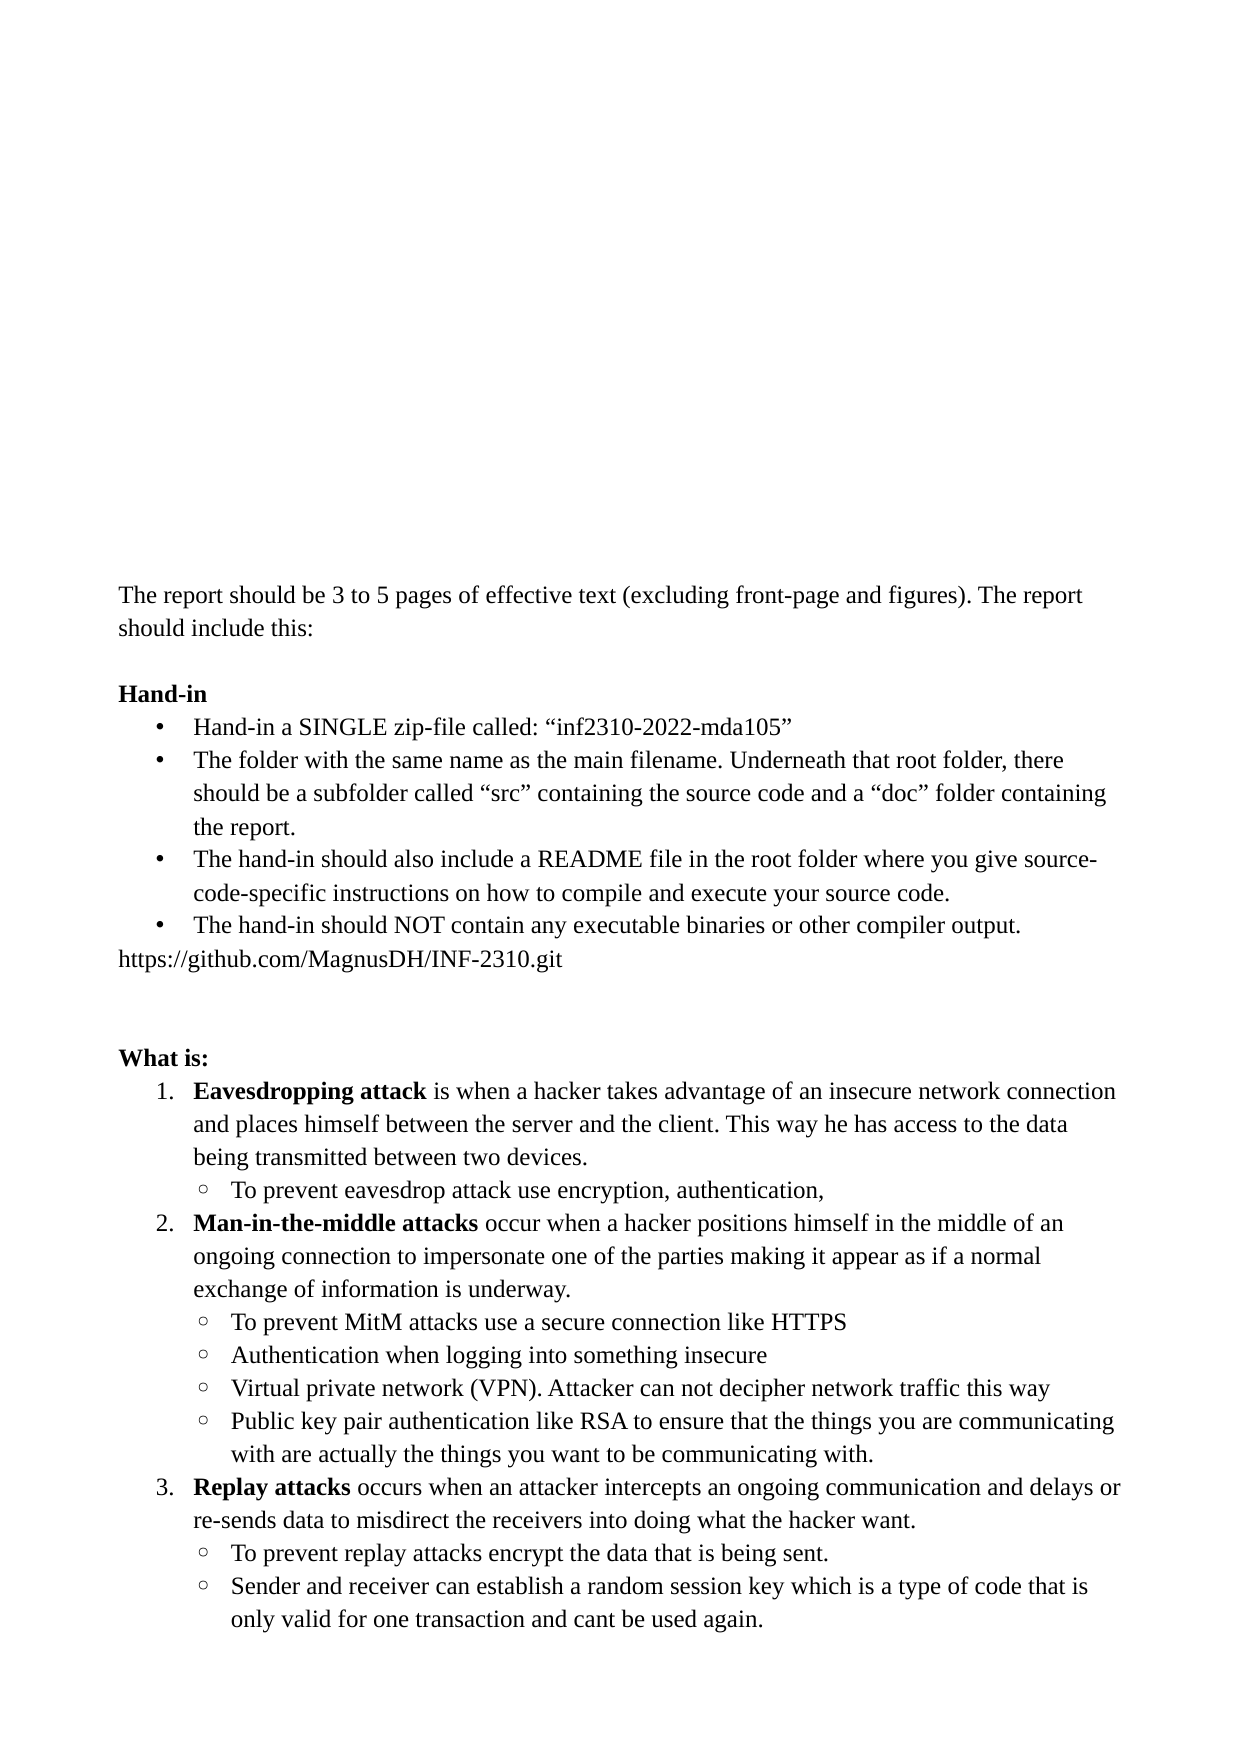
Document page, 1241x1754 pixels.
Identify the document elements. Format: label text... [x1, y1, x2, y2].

list Man-in-the-middle attacks occur when a hacker positions himself in the middle of an ongoing connection to impersonate one of the parties making it appear as if a normal exchange of information is underway. [156, 1208, 1122, 1303]
list Hand-in a SINGLE zip-file called: “inf2310-2022-mda105” [156, 712, 1122, 741]
text Hand-in [118, 679, 1122, 708]
text What is: [118, 1043, 1122, 1071]
list The hand-in should also include a README file in the root folder where you give source-code-specific instructions on how to compile and execute your source code. [156, 844, 1122, 906]
list To prevent replay attacks encrypt the data that is being sent. [193, 1538, 1122, 1567]
list Authentication when logging into something insecure [193, 1340, 1122, 1369]
list Public key pair authentication like RSA to ensure that the things you are communicating with are actually the things you want to be communicating with. [193, 1406, 1122, 1468]
list The folder with the same name as the main filename. Underneath that root folder, there should be a subfolder called “src” containing the source code and a “doc” folder containing the report. [156, 746, 1122, 840]
list Replay attacks occurs when an attacker intercepts an ongoing communication and delays or re-sends data to misdirect the receivers into doing what the hacker want. [156, 1472, 1122, 1534]
text The report should be 3 to 5 pages of effective text (excluding front-page and figures). The report should include this: [118, 580, 1122, 642]
list Eavesdropping attack is when a hacker takes advantage of an insecure network connection and places himself between the server and the client. This way he has access to the data being transmitted between two devices. [156, 1076, 1122, 1171]
list To prevent MitM attacks use a secure connection like HTTPS [193, 1307, 1122, 1336]
list Virtual private network (VPN). Attacker can not decipher network traffic this way [193, 1373, 1122, 1402]
list To prevent eavesdrop attack use encryption, authentication, [193, 1175, 1122, 1203]
list The hand-in should NOT contain any executable binaries or other compiler output. [156, 911, 1122, 939]
text https://github.com/MagnusDH/INF-2310.git [118, 944, 1122, 972]
list Sender and receiver can establish a random session key which is a type of code that is only valid for one transaction and cant be used again. [193, 1571, 1122, 1633]
